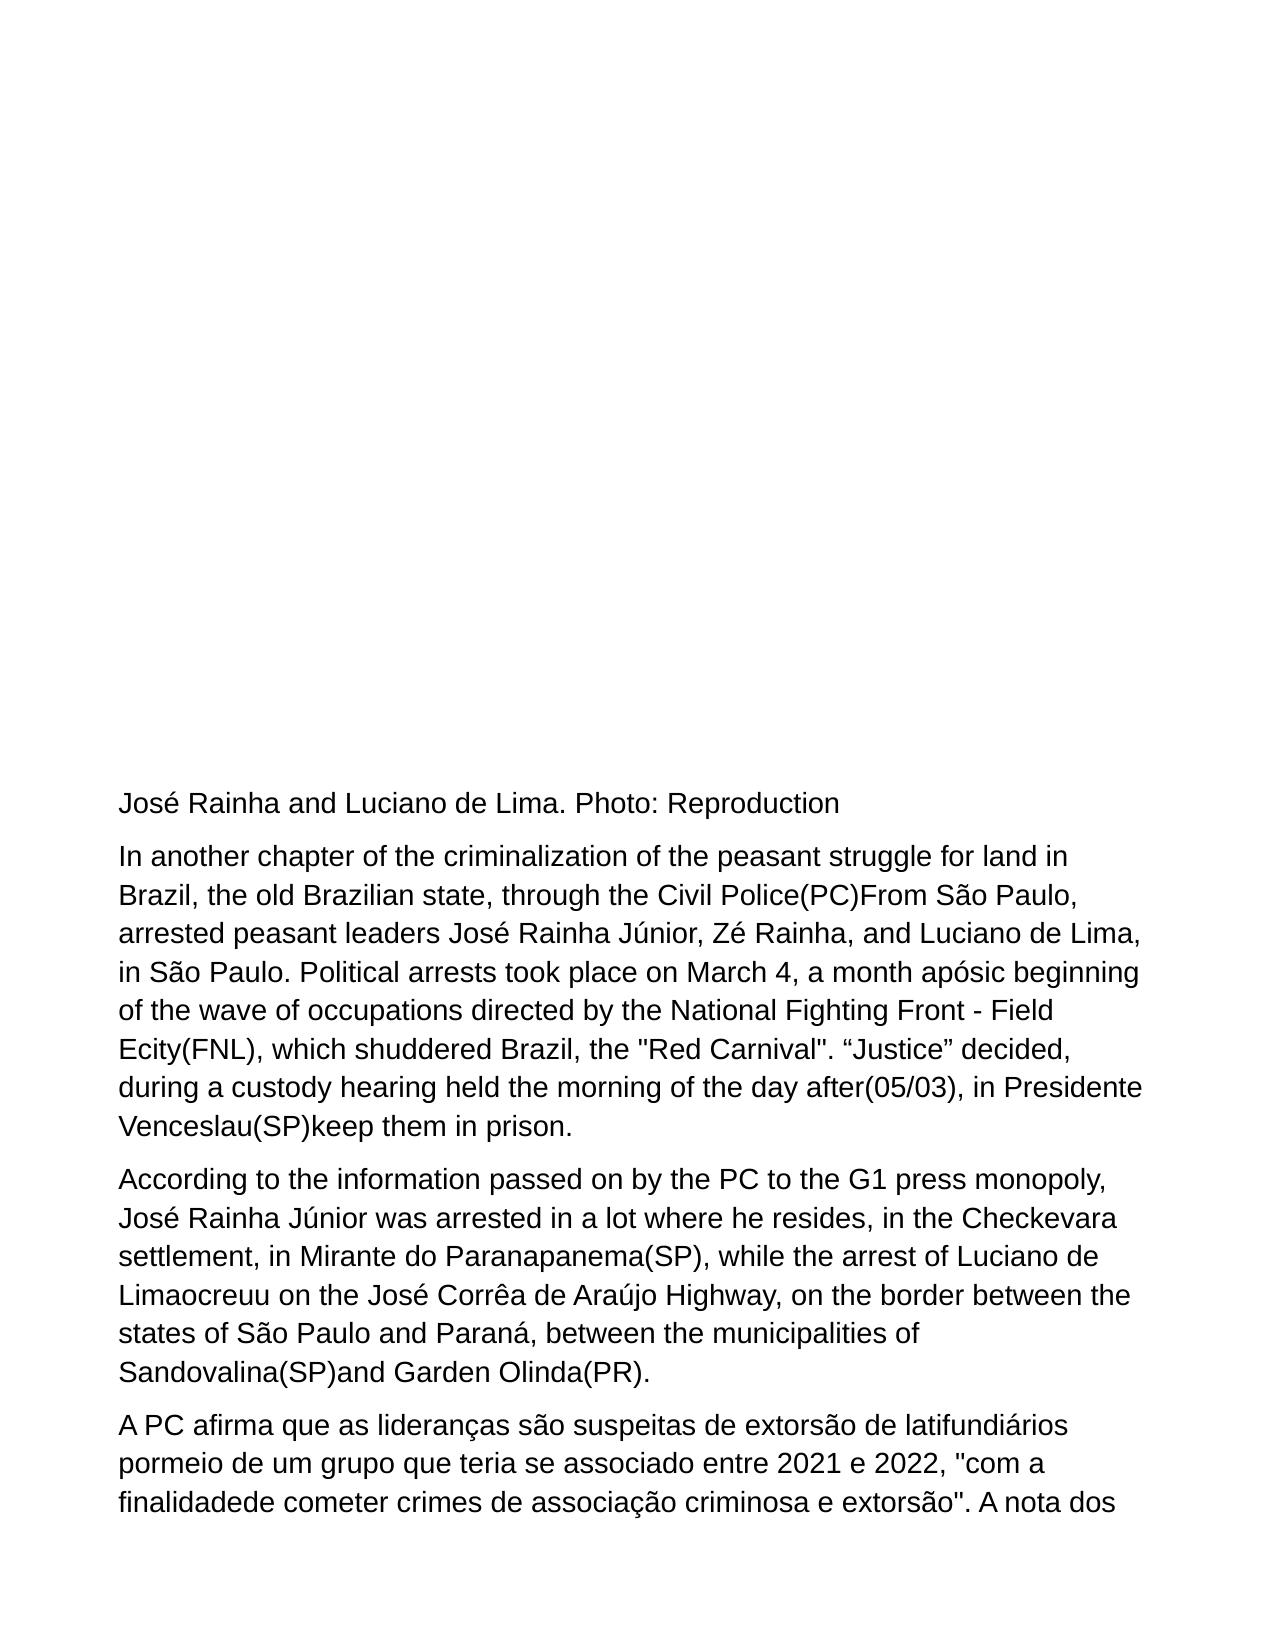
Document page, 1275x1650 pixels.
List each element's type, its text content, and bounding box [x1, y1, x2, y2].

text A PC afirma que as lideranças são suspeitas de extorsão de latifundiários pormeio de um grupo que teria se associado entre 2021 e 2022, "com a finalidadede cometer crimes de associação criminosa e extorsão". A nota dos [118, 1408, 1157, 1518]
text José Rainha and Luciano de Lima. Photo: Reproduction [118, 118, 1157, 819]
text In another chapter of the criminalization of the peasant struggle for land in Brazil, the old Brazilian state, through the Civil Police(PC)From São Paulo, arrested peasant leaders José Rainha Júnior, Zé Rainha, and Luciano de Lima, in São Paulo. Political arrests took place on March 4, a month apósic beginning of the wave of occupations directed by the National Fighting Front - Field Ecity(FNL), which shuddered Brazil, the "Red Carnival". “Justice” decided, during a custody hearing held the morning of the day after(05/03), in Presidente Venceslau(SP)keep them in prison. [118, 839, 1157, 1142]
text According to the information passed on by the PC to the G1 press monopoly, José Rainha Júnior was arrested in a lot where he resides, in the Checkevara settlement, in Mirante do Paranapanema(SP), while the arrest of Luciano de Limaocreuu on the José Corrêa de Araújo Highway, on the border between the states of São Paulo and Paraná, between the municipalities of Sandovalina(SP)and Garden Olinda(PR). [118, 1162, 1157, 1388]
